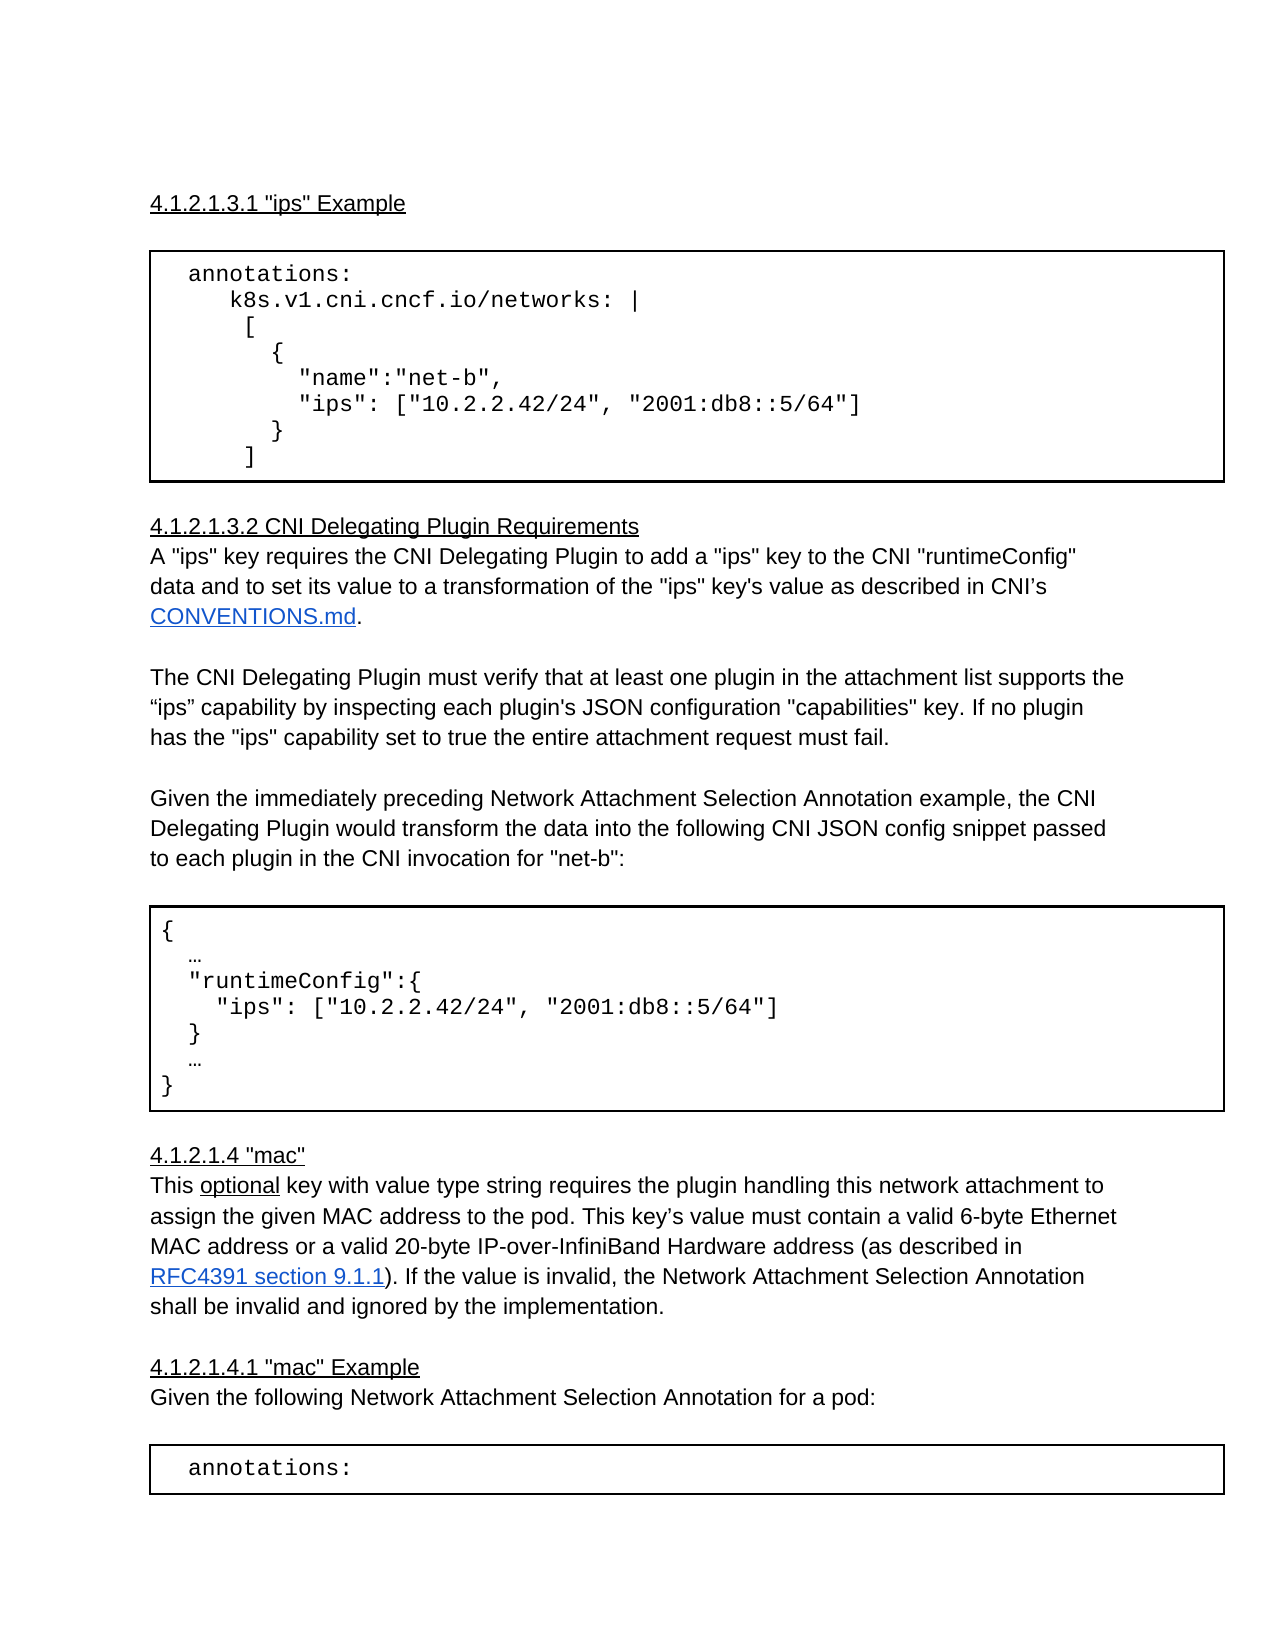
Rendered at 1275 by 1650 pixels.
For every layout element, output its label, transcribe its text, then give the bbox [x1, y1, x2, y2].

table_header { … "runtimeConfig":{ "ips": ["10.2.2.42/24", "2001:db8::5/64"] } … } [151, 908, 1223, 1110]
text 4.1.2.1.4 "mac" [150, 1142, 1125, 1168]
text Given the following Network Attachment Selection Annotation for a pod: [150, 1384, 1125, 1410]
text 4.1.2.1.3.1 "ips" Example [150, 189, 1125, 216]
table_header annotations: [151, 1446, 1223, 1493]
text This optional key with value type string requires the plugin handling this network attachment to assign the given MAC address to the pod. This key’s value must contain a valid 6-byte Ethernet MAC address or a valid 20-byte IP-over-InfiniBand Hardware address (as described in RFC4391 section 9.1.1). If the value is invalid, the Network Attachment Selection Annotation shall be invalid and ignored by the implementation. [150, 1172, 1125, 1319]
text The CNI Delegating Plugin must verify that at least one plugin in the attachment list supports the “ips” capability by inspecting each plugin's JSON configuration "capabilities" key. If no plugin has the "ips" capability set to true the entire attachment request must fail. [150, 664, 1125, 751]
text 4.1.2.1.4.1 "mac" Example [150, 1354, 1125, 1380]
text A "ips" key requires the CNI Delegating Plugin to add a "ips" key to the CNI "runtimeConfig" data and to set its value to a transformation of the "ips" key's value as described in CNI’s CONVENTIONS.md. [150, 543, 1125, 630]
table_header annotations: k8s.v1.cni.cncf.io/networks: | [ { "name":"net-b", "ips": ["10.2.2.42/24", "2001:db8::5/64"] } ] [151, 252, 1223, 480]
text 4.1.2.1.3.2 CNI Delegating Plugin Requirements [150, 513, 1125, 539]
text Given the immediately preceding Network Attachment Selection Annotation example, the CNI Delegating Plugin would transform the data into the following CNI JSON config snippet passed to each plugin in the CNI invocation for "net-b": [150, 784, 1125, 871]
